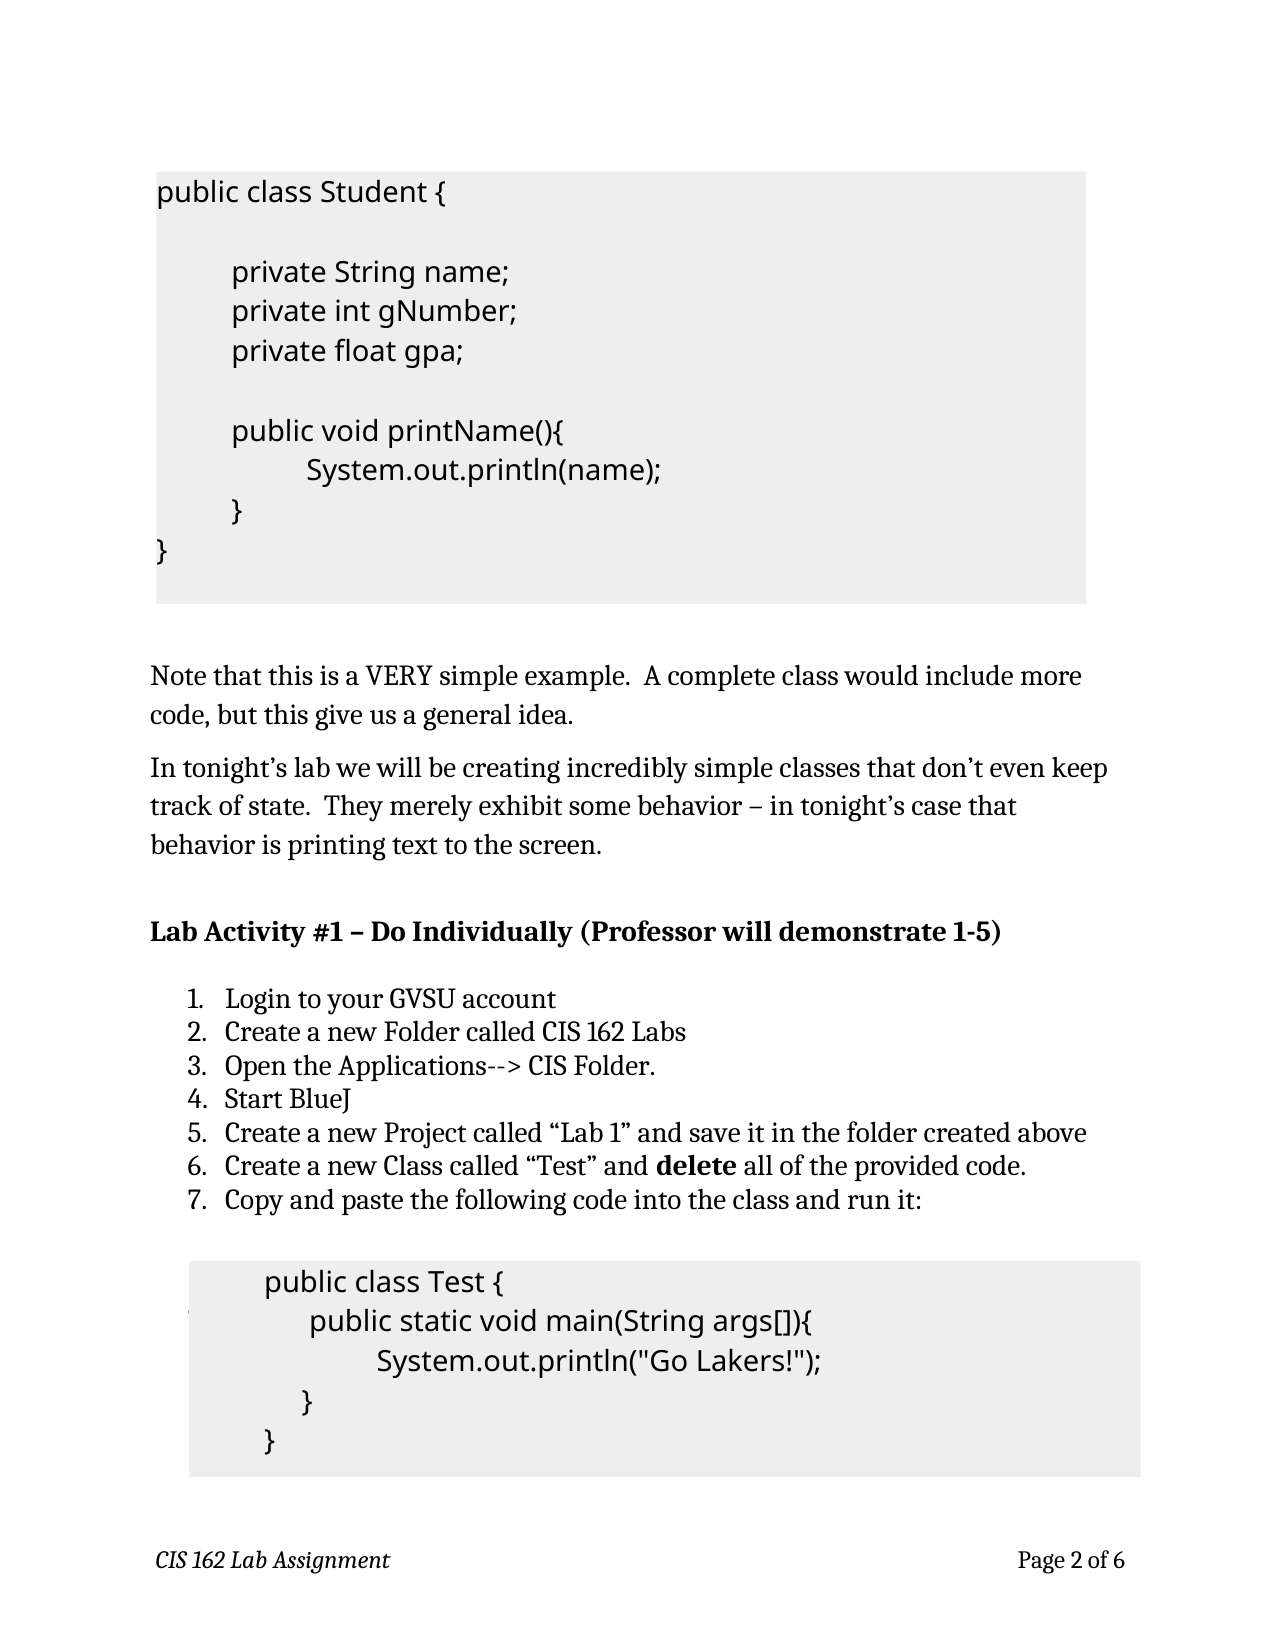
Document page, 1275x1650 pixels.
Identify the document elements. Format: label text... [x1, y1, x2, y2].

list Create a new Class called “Test” and delete all of the provided code. [187, 1149, 1125, 1183]
text Lab Activity #1 – Do Individually (Professor will demonstrate 1-5) [150, 915, 1125, 948]
list Start BlueJ [187, 1082, 1125, 1116]
list Create a new Project called “Lab 1” and save it in the folder created above [187, 1116, 1125, 1149]
text Note that this is a VERY simple example. A complete class would include more code, but this give us a general idea. [150, 282, 1125, 731]
text In tonight’s lab we will be creating incredibly simple classes that don’t even keep track of state. They merely exhibit some behavior – in tonight’s case that behavior is printing text to the screen. [150, 751, 1125, 862]
list Open the Applications--> CIS Folder. [187, 1049, 1125, 1082]
list Copy and paste the following code into the class and run it: [187, 1183, 1125, 1217]
list Login to your GVSU account [187, 982, 1125, 1015]
list Create a new Folder called CIS 162 Labs [187, 1015, 1125, 1049]
